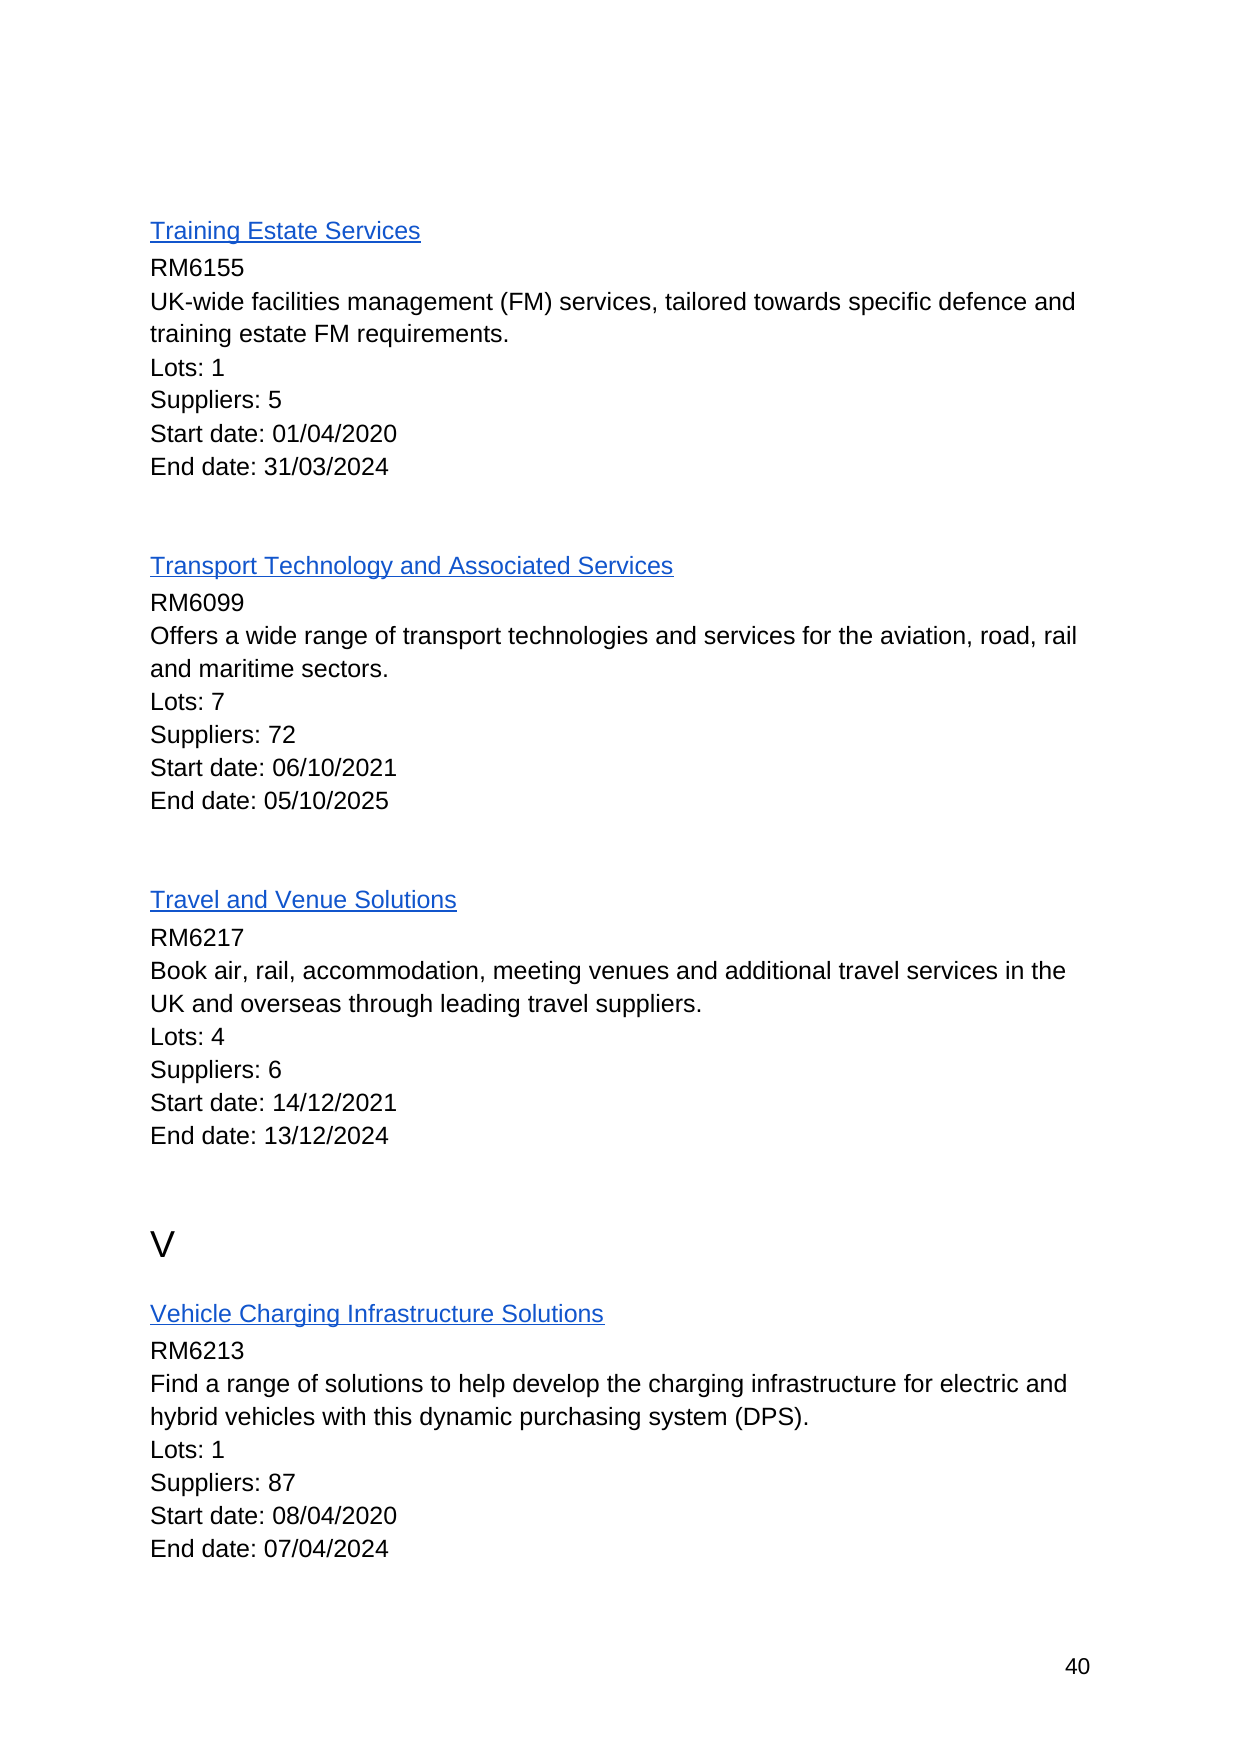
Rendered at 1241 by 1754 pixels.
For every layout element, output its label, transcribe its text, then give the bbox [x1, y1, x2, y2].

text Find a range of solutions to help develop the charging infrastructure for electric and hybrid vehicles with this dynamic purchasing system (DPS). [150, 1369, 1090, 1431]
subtitle V [150, 1222, 1090, 1265]
text RM6099 [150, 588, 1090, 617]
text End date: 05/10/2025 [150, 786, 1090, 815]
text Book air, rail, accommodation, meeting venues and additional travel services in the UK and overseas through leading travel suppliers. [150, 956, 1090, 1017]
text Lots: 1 [150, 352, 1090, 381]
text Suppliers: 87 [150, 1468, 1090, 1497]
text UK-wide facilities management (FM) services, tailored towards specific defence and training estate FM requirements. [150, 286, 1090, 348]
text Offers a wide range of transport technologies and services for the aviation, road, rail and maritime sectors. [150, 621, 1090, 683]
text RM6155 [150, 253, 1090, 282]
text End date: 13/12/2024 [150, 1121, 1090, 1149]
subtitle Training Estate Services [150, 216, 1090, 245]
text Suppliers: 5 [150, 386, 1090, 414]
text Lots: 1 [150, 1435, 1090, 1464]
text Suppliers: 72 [150, 720, 1090, 749]
text Start date: 06/10/2021 [150, 753, 1090, 782]
text Start date: 01/04/2020 [150, 418, 1090, 447]
text RM6217 [150, 923, 1090, 951]
text Suppliers: 6 [150, 1055, 1090, 1083]
subtitle Transport Technology and Associated Services [150, 551, 1090, 580]
text Start date: 08/04/2020 [150, 1501, 1090, 1530]
text Start date: 14/12/2021 [150, 1088, 1090, 1116]
subtitle Travel and Venue Solutions [150, 886, 1090, 914]
subtitle Vehicle Charging Infrastructure Solutions [150, 1299, 1090, 1327]
text End date: 31/03/2024 [150, 452, 1090, 480]
text Lots: 7 [150, 687, 1090, 716]
text End date: 07/04/2024 [150, 1534, 1090, 1563]
text Lots: 4 [150, 1022, 1090, 1050]
text RM6213 [150, 1336, 1090, 1364]
